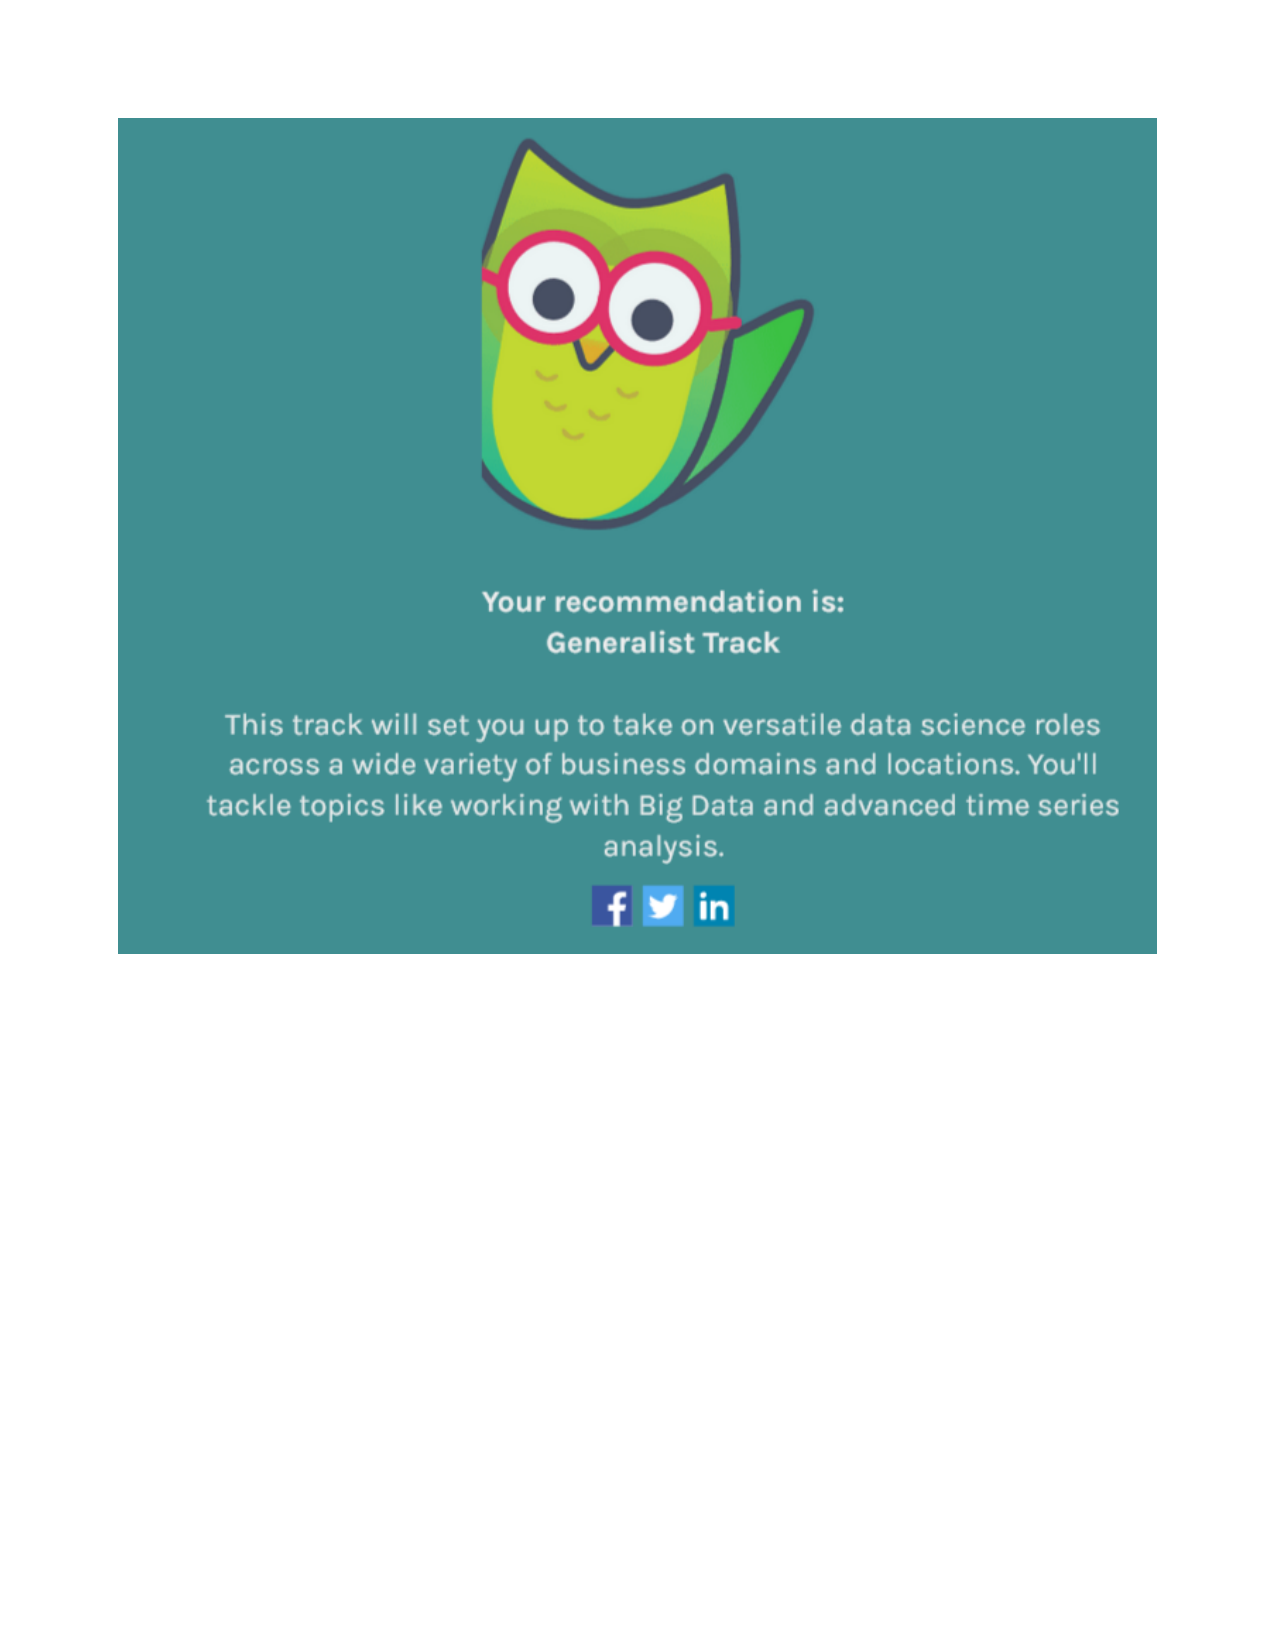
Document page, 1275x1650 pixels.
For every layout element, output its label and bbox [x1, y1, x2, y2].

picture [118, 118, 1157, 954]
